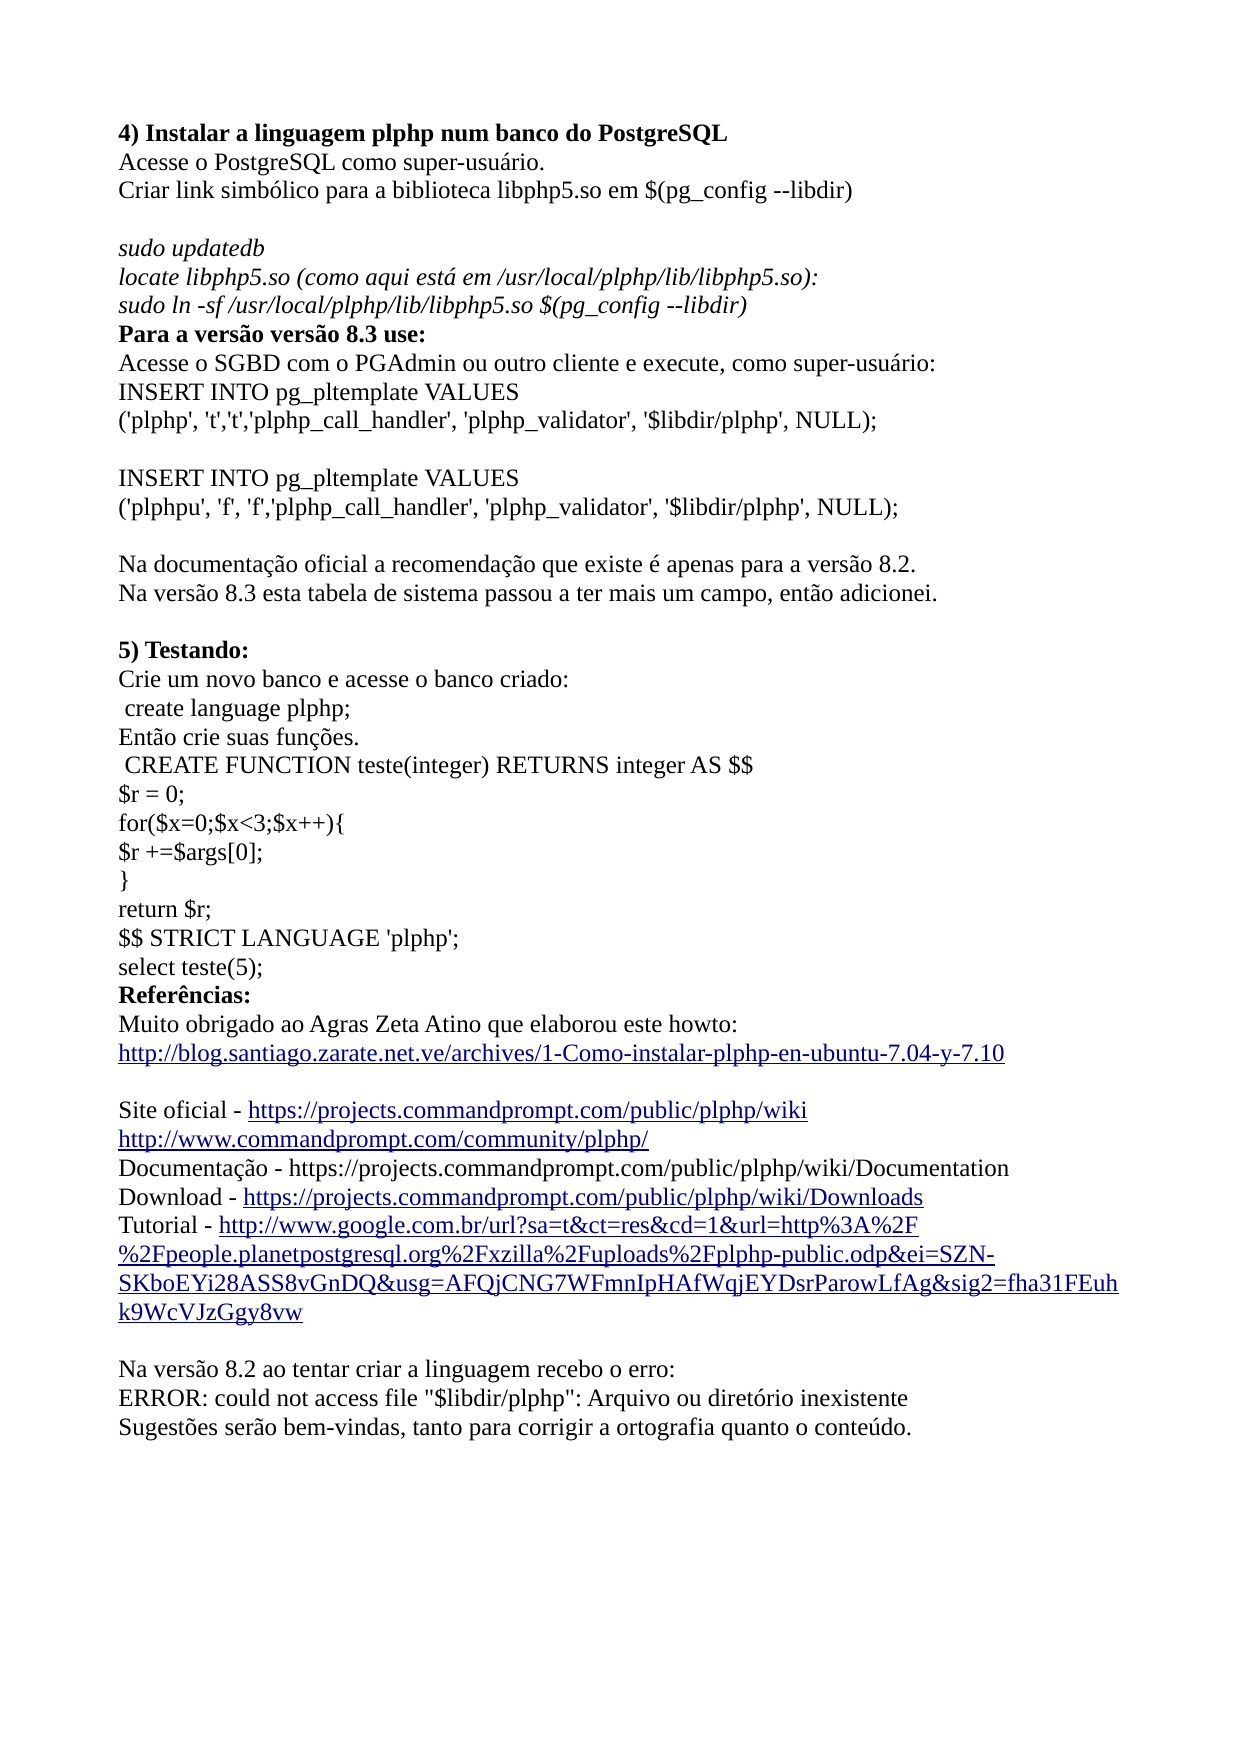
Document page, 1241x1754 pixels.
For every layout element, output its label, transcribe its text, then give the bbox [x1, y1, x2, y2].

text ('plphpu', 'f', 'f','plphp_call_handler', 'plphp_validator', '$libdir/plphp', NULL); [118, 492, 1122, 521]
text $$ STRICT LANGUAGE 'plphp'; [118, 923, 1122, 952]
text Para a versão versão 8.3 use: [118, 319, 1122, 348]
text locate libphp5.so (como aqui está em /usr/local/plphp/lib/libphp5.so): [118, 262, 1122, 291]
text Na documentação oficial a recomendação que existe é apenas para a versão 8.2. [118, 549, 1122, 578]
text Na versão 8.2 ao tentar criar a linguagem recebo o erro: [118, 1354, 1122, 1383]
text Na versão 8.3 esta tabela de sistema passou a ter mais um campo, então adicionei. [118, 578, 1122, 607]
text Muito obrigado ao Agras Zeta Atino que elaborou este howto: [118, 1009, 1122, 1038]
text Download - https://projects.commandprompt.com/public/plphp/wiki/Downloads [118, 1182, 1122, 1211]
text ERROR: could not access file "$libdir/plphp": Arquivo ou diretório inexistente [118, 1383, 1122, 1412]
text Tutorial - http://www.google.com.br/url?sa=t&ct=res&cd=1&url=http%3A%2F%2Fpeople.planetpostgresql.org%2Fxzilla%2Fuploads%2Fplphp-public.odp&ei=SZN-SKboEYi28ASS8vGnDQ&usg=AFQjCNG7WFmnIpHAfWqjEYDsrParowLfAg&sig2=fha31FEuhk9WcVJzGgy8vw [118, 1211, 1122, 1326]
text 4) Instalar a linguagem plphp num banco do PostgreSQL [118, 118, 1122, 147]
text INSERT INTO pg_pltemplate VALUES [118, 377, 1122, 406]
text Sugestões serão bem-vindas, tanto para corrigir a ortografia quanto o conteúdo. [118, 1412, 1122, 1441]
text Referências: [118, 981, 1122, 1009]
text Site oficial - https://projects.commandprompt.com/public/plphp/wiki [118, 1096, 1122, 1124]
text INSERT INTO pg_pltemplate VALUES [118, 463, 1122, 492]
text } [118, 866, 1122, 894]
text for($x=0;$x<3;$x++){ [118, 808, 1122, 837]
text sudo updatedb [118, 204, 1122, 262]
text Acesse o SGBD com o PGAdmin ou outro cliente e execute, como super-usuário: [118, 348, 1122, 377]
text $r = 0; [118, 779, 1122, 808]
text $r +=$args[0]; [118, 837, 1122, 866]
text Documentação - https://projects.commandprompt.com/public/plphp/wiki/Documentation [118, 1153, 1122, 1182]
text Criar link simbólico para a biblioteca libphp5.so em $(pg_config --libdir) [118, 176, 1122, 204]
text return $r; [118, 894, 1122, 923]
text http://www.commandprompt.com/community/plphp/ [118, 1124, 1122, 1153]
text sudo ln -sf /usr/local/plphp/lib/libphp5.so $(pg_config --libdir) [118, 291, 1122, 319]
text CREATE FUNCTION teste(integer) RETURNS integer AS $$ [118, 751, 1122, 779]
text create language plphp; [118, 693, 1122, 722]
text select teste(5); [118, 952, 1122, 981]
text http://blog.santiago.zarate.net.ve/archives/1-Como-instalar-plphp-en-ubuntu-7.04-y-7.10 [118, 1038, 1122, 1067]
text 5) Testando: [118, 636, 1122, 664]
text ('plphp', 't','t','plphp_call_handler', 'plphp_validator', '$libdir/plphp', NULL); [118, 406, 1122, 434]
text Então crie suas funções. [118, 722, 1122, 751]
text Acesse o PostgreSQL como super-usuário. [118, 147, 1122, 176]
text Crie um novo banco e acesse o banco criado: [118, 664, 1122, 693]
